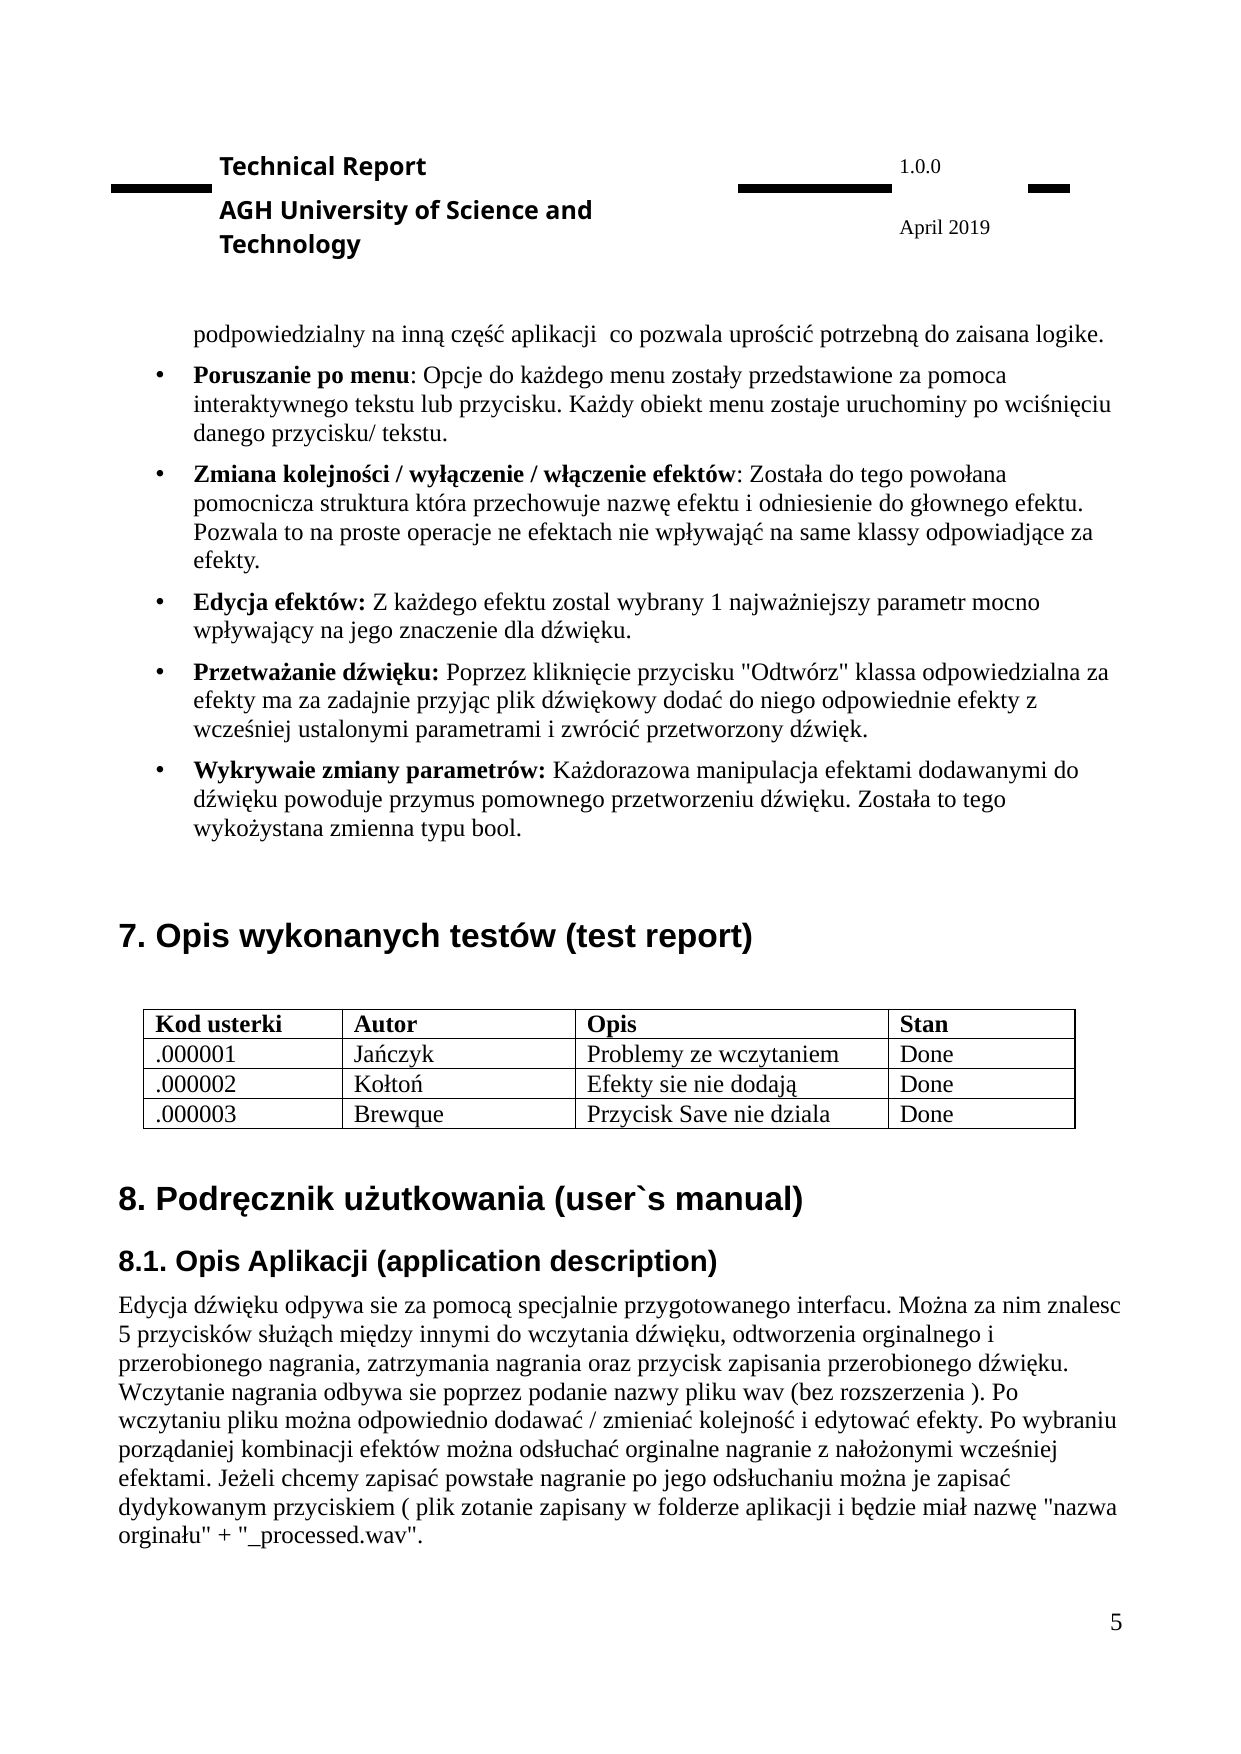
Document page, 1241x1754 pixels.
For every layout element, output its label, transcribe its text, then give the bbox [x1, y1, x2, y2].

table_header Autor [343, 1010, 575, 1038]
text Edycja dźwięku odpywa sie za pomocą specjalnie przygotowanego interfacu. Można za nim znalesc 5 przycisków służąch między innymi do wczytania dźwięku, odtworzenia orginalnego i przerobionego nagrania, zatrzymania nagrania oraz przycisk zapisania przerobionego dźwięku. Wczytanie nagrania odbywa sie poprzez podanie nazwy pliku wav (bez rozszerzenia ). Po wczytaniu pliku można odpowiednio dodawać / zmieniać kolejność i edytować efekty. Po wybraniu porządaniej kombinacji efektów można odsłuchać orginalne nagranie z nałożonymi wcześniej efektami. Jeżeli chcemy zapisać powstałe nagranie po jego odsłuchaniu można je zapisać dydykowanym przyciskiem ( plik zotanie zapisany w folderze aplikacji i będzie miał nazwę "nazwa orginału" + "_processed.wav". [118, 1290, 1122, 1549]
list Zmiana kolejności / wyłączenie / włączenie efektów: Została do tego powołana pomocnicza struktura która przechowuje nazwę efektu i odniesienie do głownego efektu. Pozwala to na proste operacje ne efektach nie wpływająć na same klassy odpowiadjące za efekty. [156, 459, 1122, 574]
table_cell Efekty sie nie dodają [576, 1069, 888, 1098]
subtitle 8.1. Opis Aplikacji (application description) [118, 1244, 1122, 1278]
table_cell Jańczyk [343, 1039, 575, 1068]
table_cell .000002 [144, 1069, 342, 1098]
table_header Kod usterki [144, 1010, 342, 1038]
subtitle 8. Podręcznik użutkowania (user`s manual) [118, 1178, 1122, 1217]
table_cell Przycisk Save nie dziala [576, 1099, 888, 1128]
table_cell Done [889, 1039, 1074, 1068]
table_cell Done [889, 1069, 1074, 1098]
list Wykrywaie zmiany parametrów: Każdorazowa manipulacja efektami dodawanymi do dźwięku powoduje przymus pomownego przetworzeniu dźwięku. Została to tego wykożystana zmienna typu bool. [156, 755, 1122, 842]
list Edycja efektów: Z każdego efektu zostal wybrany 1 najważniejszy parametr mocno wpływający na jego znaczenie dla dźwięku. [156, 587, 1122, 644]
list Poruszanie po menu: Opcje do każdego menu zostały przedstawione za pomoca interaktywnego tekstu lub przycisku. Każdy obiekt menu zostaje uruchominy po wciśnięciu danego przycisku/ tekstu. [156, 360, 1122, 447]
table_cell Brewque [343, 1099, 575, 1128]
table_cell Kołtoń [343, 1069, 575, 1098]
list podpowiedzialny na inną część aplikacji co pozwala uprościć potrzebną do zaisana logike. [156, 319, 1122, 348]
table_cell Done [889, 1099, 1074, 1128]
table_cell .000003 [144, 1099, 342, 1128]
subtitle 7. Opis wykonanych testów (test report) [118, 916, 1122, 955]
table_header Opis [576, 1010, 888, 1038]
table_header Stan [889, 1010, 1074, 1038]
list Przetważanie dźwięku: Poprzez kliknięcie przycisku "Odtwórz" klassa odpowiedzialna za efekty ma za zadajnie przyjąc plik dźwiękowy dodać do niego odpowiednie efekty z wcześniej ustalonymi parametrami i zwrócić przetworzony dźwięk. [156, 657, 1122, 743]
table_cell .000001 [144, 1039, 342, 1068]
table_cell Problemy ze wczytaniem [576, 1039, 888, 1068]
